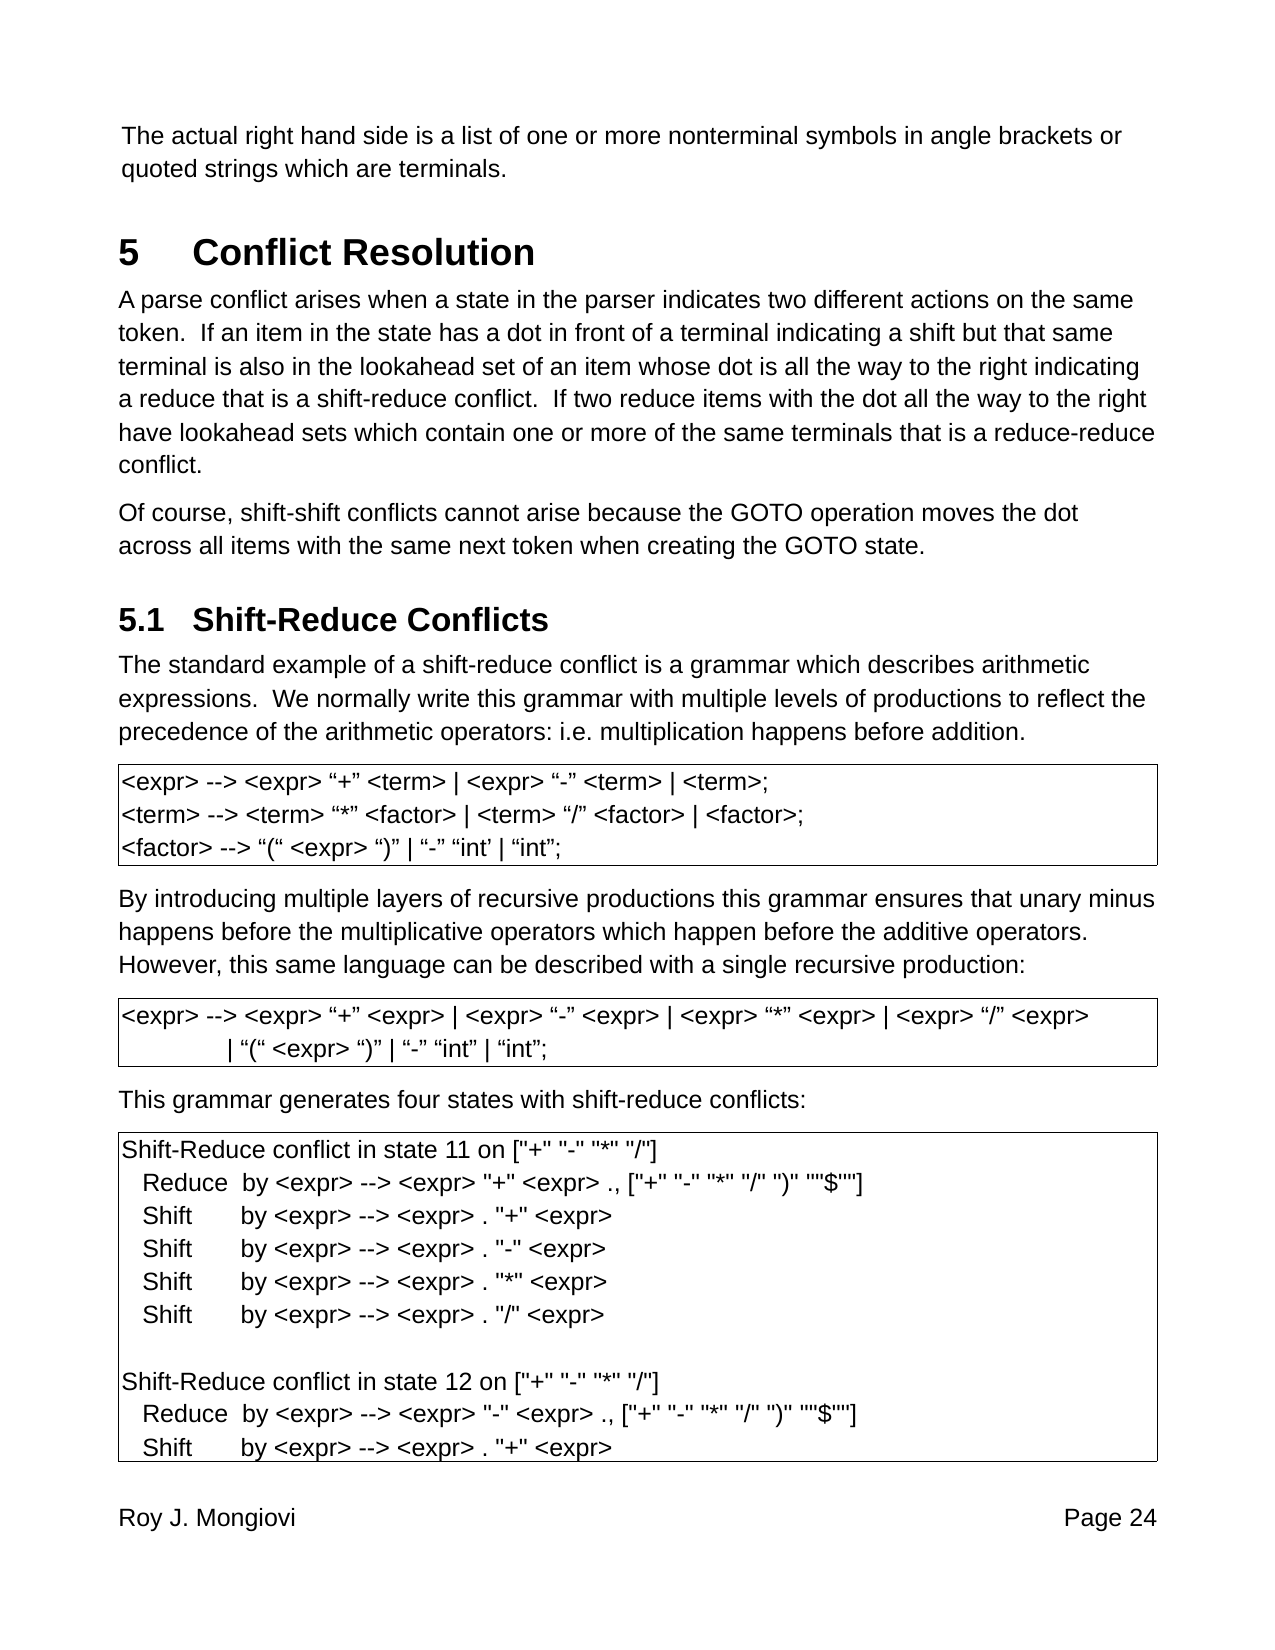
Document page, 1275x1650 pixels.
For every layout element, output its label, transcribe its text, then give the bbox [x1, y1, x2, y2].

text <factor> --> “(“ <expr> “)” | “-” “int’ | “int”; [119, 830, 1157, 865]
text Shift by <expr> --> <expr> . "/" <expr> [119, 1297, 1157, 1329]
text The standard example of a shift-reduce conflict is a grammar which describes arithmetic expressions. We normally write this grammar with multiple levels of productions to reflect the precedence of the arithmetic operators: i.e. multiplication happens before addition. [118, 651, 1157, 745]
text <expr> --> <expr> “+” <expr> | <expr> “-” <expr> | <expr> “*” <expr> | <expr> “/” <expr> [119, 999, 1157, 1029]
text Of course, shift-shift conflicts cannot arise because the GOTO operation moves the dot across all items with the same next token when creating the GOTO state. [118, 498, 1157, 560]
text Shift-Reduce conflict in state 12 on ["+" "-" "*" "/"] [119, 1363, 1157, 1395]
subtitle Conflict Resolution [118, 230, 1157, 273]
text <expr> --> <expr> “+” <term> | <expr> “-” <term> | <term>; [119, 765, 1157, 796]
text | “(“ <expr> “)” | “-” “int” | “int”; [119, 1031, 1157, 1066]
text This grammar generates four states with shift-reduce conflicts: [118, 1084, 1157, 1113]
subtitle Shift-Reduce Conflicts [118, 599, 1157, 638]
text By introducing multiple layers of recursive productions this grammar ensures that unary minus happens before the multiplicative operators which happen before the additive operators. However, this same language can be described with a single recursive production: [118, 884, 1157, 979]
text Reduce by <expr> --> <expr> "+" <expr> ., ["+" "-" "*" "/" ")" '"'$'"'] [119, 1165, 1157, 1197]
text Shift by <expr> --> <expr> . "+" <expr> [119, 1429, 1157, 1461]
text <term> --> <term> “*” <factor> | <term> “/” <factor> | <factor>; [119, 797, 1157, 829]
text Reduce by <expr> --> <expr> "-" <expr> ., ["+" "-" "*" "/" ")" '"'$'"'] [119, 1396, 1157, 1428]
text Shift by <expr> --> <expr> . "+" <expr> [119, 1198, 1157, 1230]
text Shift by <expr> --> <expr> . "*" <expr> [119, 1264, 1157, 1296]
text A parse conflict arises when a state in the parser indicates two different actions on the same token. If an item in the state has a dot in front of a terminal indicating a shift but that same terminal is also in the lookahead set of an item whose dot is all the way to the right indicating a reduce that is a shift-reduce conflict. If two reduce items with the dot all the way to the right have lookahead sets which contain one or more of the same terminals that is a reduce-reduce conflict. [118, 285, 1157, 479]
text Shift by <expr> --> <expr> . "-" <expr> [119, 1231, 1157, 1263]
text The actual right hand side is a list of one or more nonterminal symbols in angle brackets or quoted strings which are terminals. [118, 118, 1157, 186]
text Shift-Reduce conflict in state 11 on ["+" "-" "*" "/"] [119, 1133, 1157, 1164]
